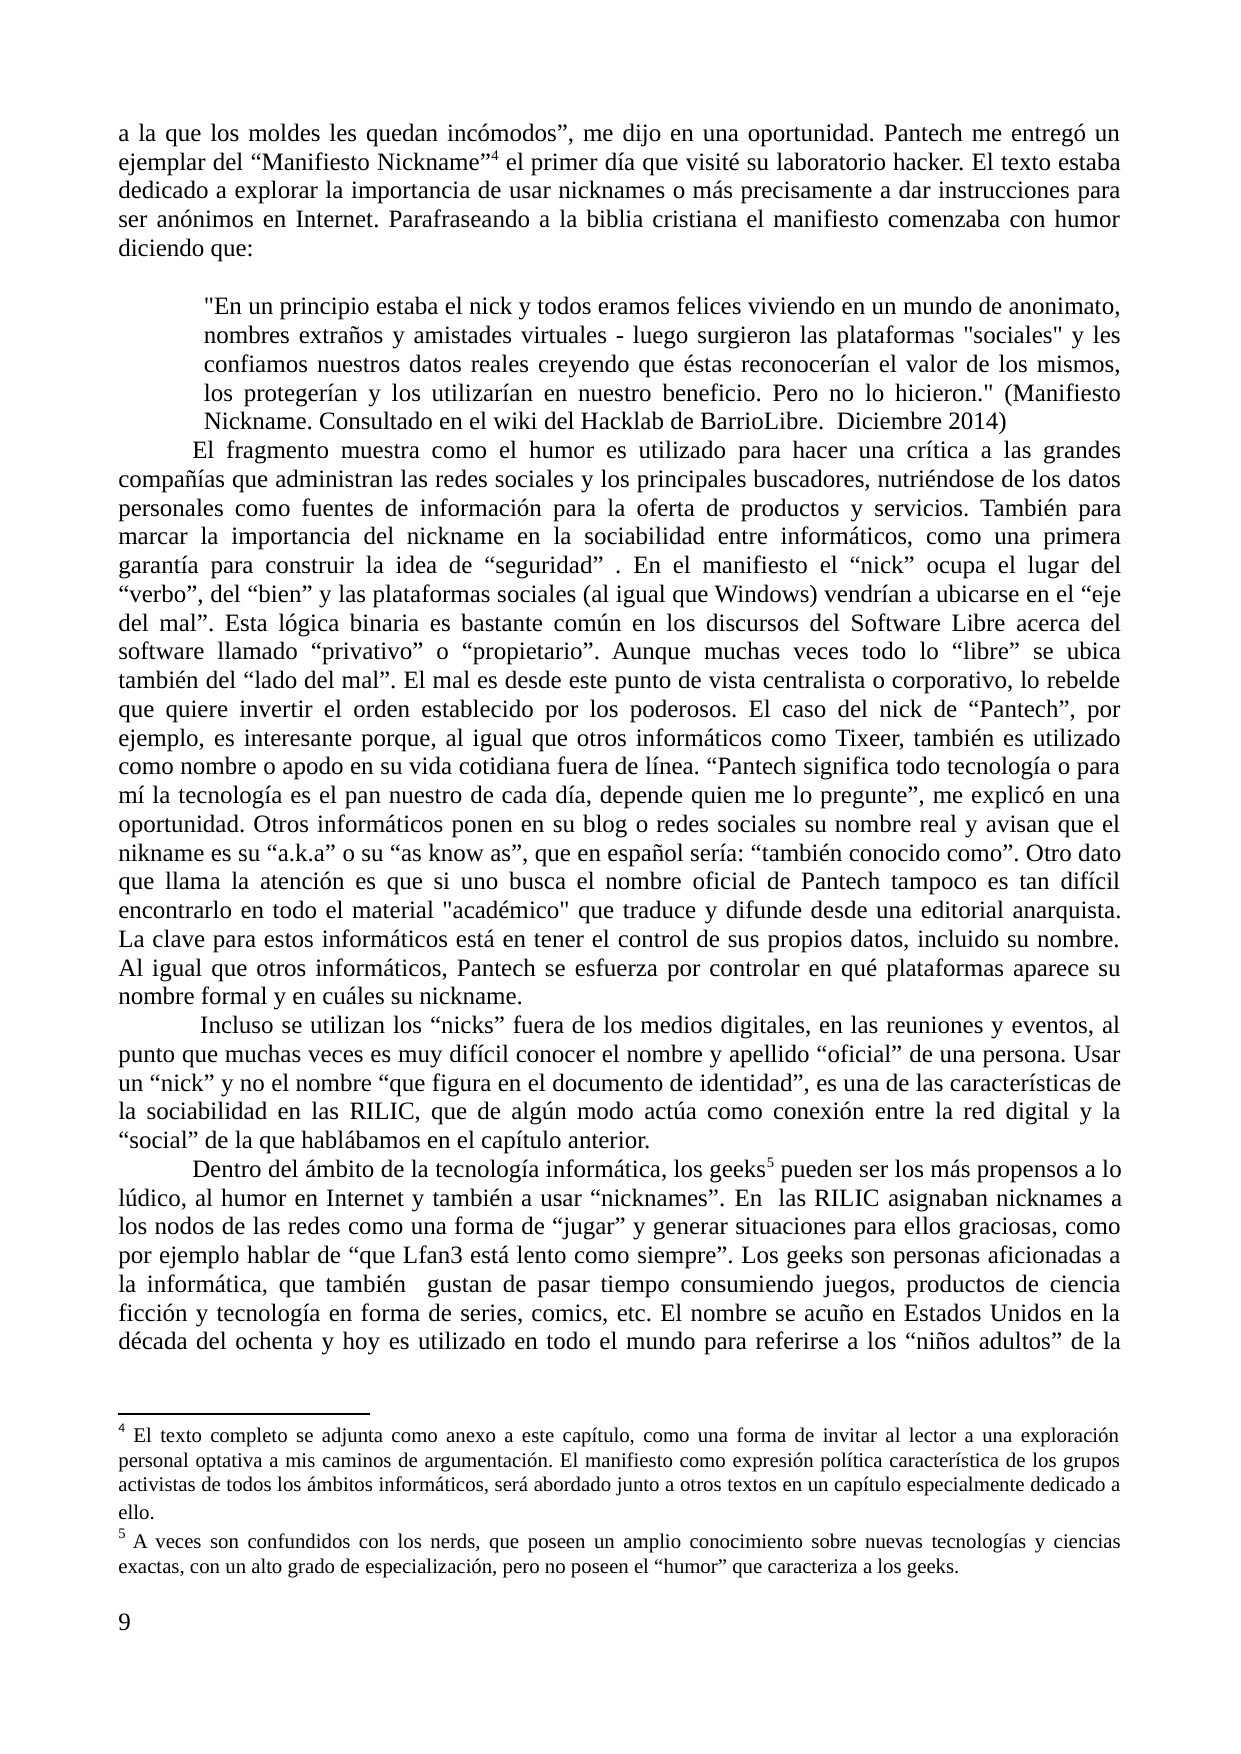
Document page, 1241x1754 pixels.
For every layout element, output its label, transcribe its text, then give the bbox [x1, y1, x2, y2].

text El fragmento muestra como el humor es utilizado para hacer una crítica a las grandes compañías que administran las redes sociales y los principales buscadores, nutriéndose de los datos personales como fuentes de información para la oferta de productos y servicios. También para marcar la importancia del nickname en la sociabilidad entre informáticos, como una primera garantía para construir la idea de “seguridad” . En el manifiesto el “nick” ocupa el lugar del “verbo”, del “bien” y las plataformas sociales (al igual que Windows) vendrían a ubicarse en el “eje del mal”. Esta lógica binaria es bastante común en los discursos del Software Libre acerca del software llamado “privativo” o “propietario”. Aunque muchas veces todo lo “libre” se ubica también del “lado del mal”. El mal es desde este punto de vista centralista o corporativo, lo rebelde que quiere invertir el orden establecido por los poderosos. El caso del nick de “Pantech”, por ejemplo, es interesante porque, al igual que otros informáticos como Tixeer, también es utilizado como nombre o apodo en su vida cotidiana fuera de línea. “Pantech significa todo tecnología o para mí la tecnología es el pan nuestro de cada día, depende quien me lo pregunte”, me explicó en una oportunidad. Otros informáticos ponen en su blog o redes sociales su nombre real y avisan que el nikname es su “a.k.a” o su “as know as”, que en español sería: “también conocido como”. Otro dato que llama la atención es que si uno busca el nombre oficial de Pantech tampoco es tan difícil encontrarlo en todo el material "académico" que traduce y difunde desde una editorial anarquista. La clave para estos informáticos está en tener el control de sus propios datos, incluido su nombre. Al igual que otros informáticos, Pantech se esfuerza por controlar en qué plataformas aparece su nombre formal y en cuáles su nickname. [118, 435, 1122, 1010]
text Incluso se utilizan los “nicks” fuera de los medios digitales, en las reuniones y eventos, al punto que muchas veces es muy difícil conocer el nombre y apellido “oficial” de una persona. Usar un “nick” y no el nombre “que figura en el documento de identidad”, es una de las características de la sociabilidad en las RILIC, que de algún modo actúa como conexión entre la red digital y la “social” de la que hablábamos en el capítulo anterior. [118, 1010, 1122, 1154]
text "En un principio estaba el nick y todos eramos felices viviendo en un mundo de anonimato, nombres extraños y amistades virtuales - luego surgieron las plataformas "sociales" y les confiamos nuestros datos reales creyendo que éstas reconocerían el valor de los mismos, los protegerían y los utilizarían en nuestro beneficio. Pero no lo hicieron." (Manifiesto Nickname. Consultado en el wiki del Hacklab de BarrioLibre. Diciembre 2014) [204, 291, 1122, 435]
text El texto completo se adjunta como anexo a este capítulo, como una forma de invitar al lector a una exploración personal optativa a mis caminos de argumentación. El manifiesto como expresión política característica de los grupos activistas de todos los ámbitos informáticos, será abordado junto a otros textos en un capítulo especialmente dedicado a ello. [118, 1420, 1122, 1525]
text a la que los moldes les quedan incómodos”, me dijo en una oportunidad. Pantech me entregó un ejemplar del “Manifiesto Nickname” el primer día que visité su laboratorio hacker. El texto estaba dedicado a explorar la importancia de usar nicknames o más precisamente a dar instrucciones para ser anónimos en Internet. Parafraseando a la biblia cristiana el manifiesto comenzaba con humor diciendo que: [118, 118, 1122, 262]
text Dentro del ámbito de la tecnología informática, los geeks pueden ser los más propensos a lo lúdico, al humor en Internet y también a usar “nicknames”. En las RILIC asignaban nicknames a los nodos de las redes como una forma de “jugar” y generar situaciones para ellos graciosas, como por ejemplo hablar de “que Lfan3 está lento como siempre”. Los geeks son personas aficionadas a la informática, que también gustan de pasar tiempo consumiendo juegos, productos de ciencia ficción y tecnología en forma de series, comics, etc. El nombre se acuño en Estados Unidos en la década del ochenta y hoy es utilizado en todo el mundo para referirse a los “niños adultos” de la [118, 1154, 1122, 1355]
text A veces son confundidos con los nerds, que poseen un amplio conocimiento sobre nuevas tecnologías y ciencias exactas, con un alto grado de especialización, pero no poseen el “humor” que caracteriza a los geeks. [118, 1525, 1122, 1578]
